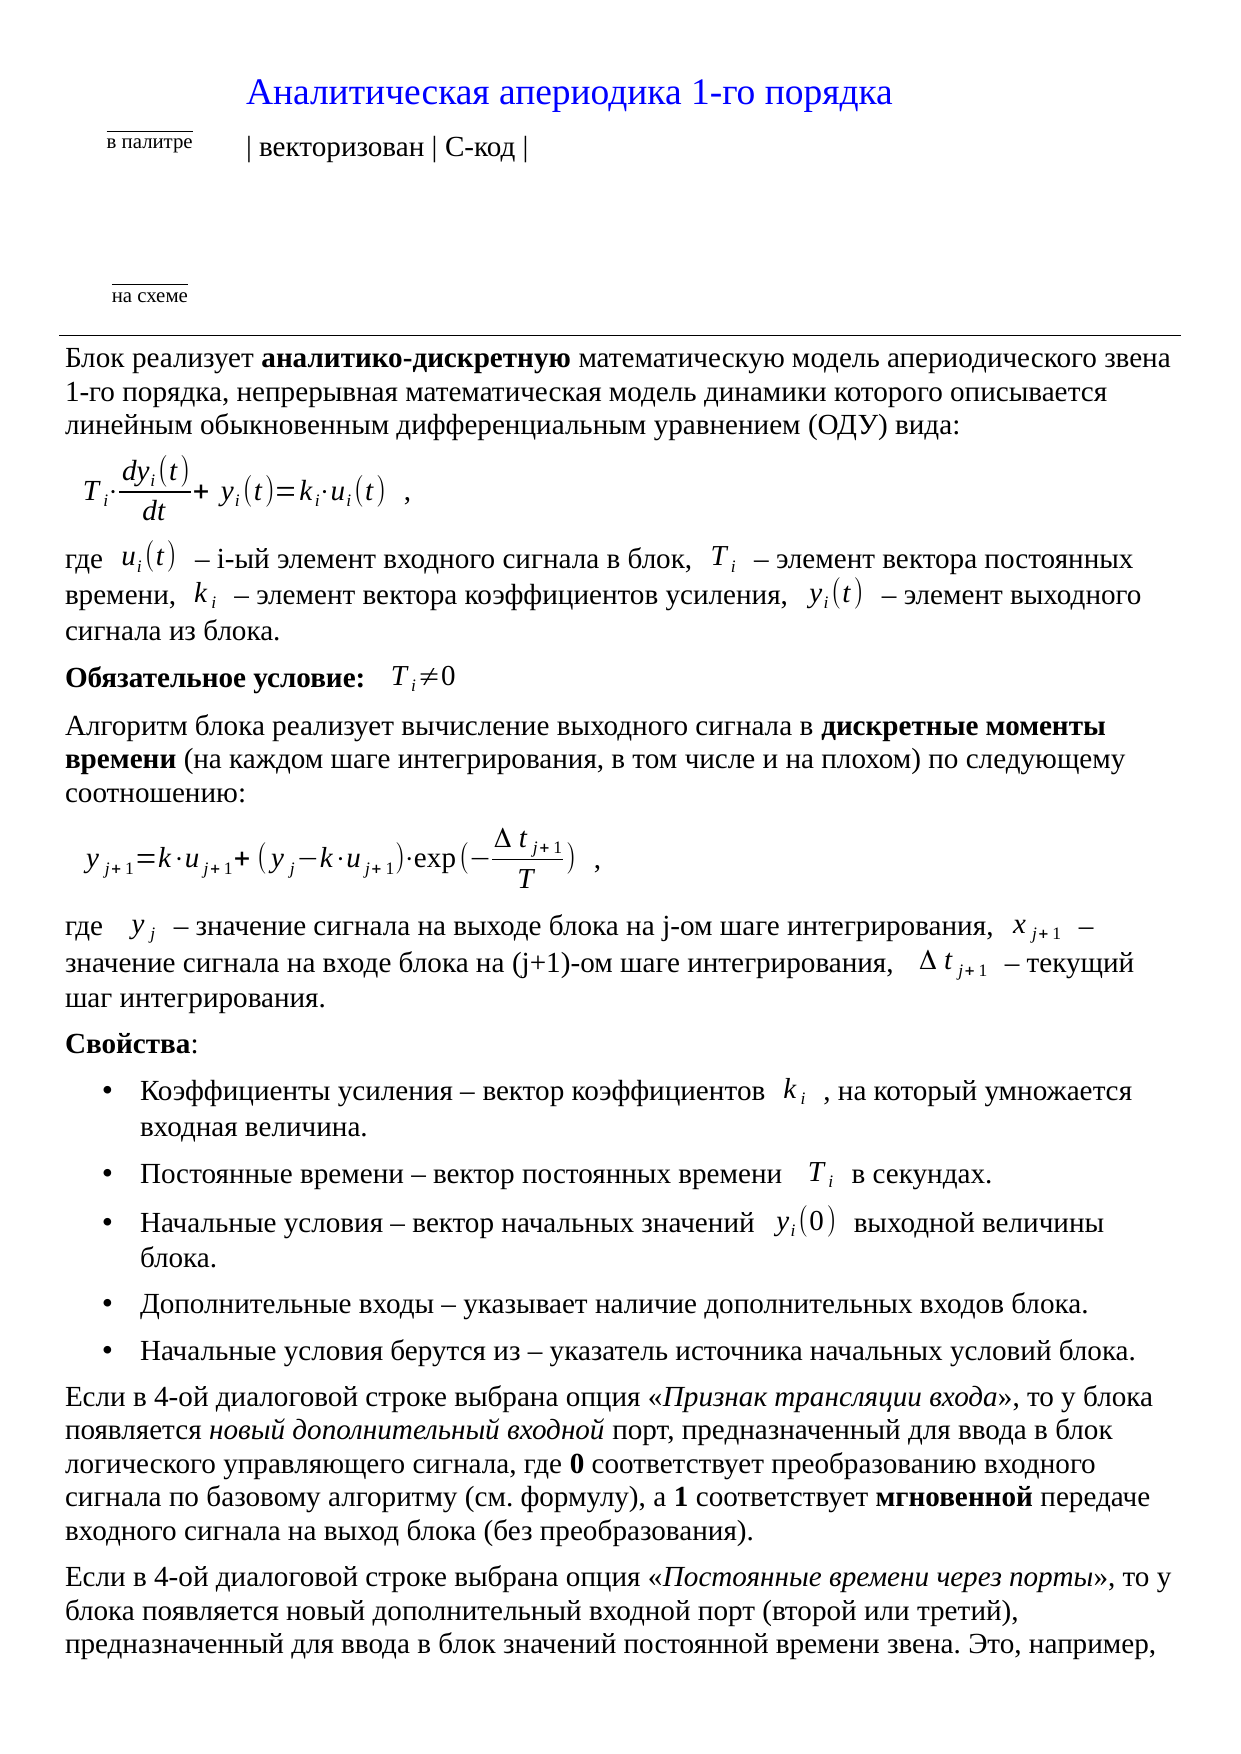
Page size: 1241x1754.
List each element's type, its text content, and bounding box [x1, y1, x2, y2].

table_header [59, 59, 240, 124]
table_header Аналитическая апериодика 1-го порядка [240, 59, 1181, 124]
table_cell [240, 181, 1181, 277]
table_cell Блок реализует аналитико-дискретную математическую модель апериодического звена 1-го порядка, непрерывная математическая модель динамики которого описывается линейным обыкновенным дифференциальным уравнением (ОДУ) вида: , где– i-ый элемент входного сигнала в блок,– элемент вектора постоянных времени,– элемент вектора коэффициентов усиления,– элемент выходного сигнала из блока. Обязательное условие: Алгоритм блока реализует вычисление выходного сигнала в дискретные моменты времени (на каждом шаге интегрирования, в том числе и на плохом) по следующему соотношению: , где – значение сигнала на выходе блока на j-ом шаге интегрирования,– значение сигнала на входе блока на (j+1)-ом шаге интегрирования, – текущий шаг интегрирования. Свойства: Коэффициенты усиления – вектор коэффициентов, на который умножается входная величина. Постоянные времени – вектор постоянных времени в секундах. Начальные условия – вектор начальных значенийвыходной величины блока. Дополнительные входы – указывает наличие дополнительных входов блока. Начальные условия берутся из – указатель источника начальных условий блока. Если в 4-ой диалоговой строке выбрана опция «Признак трансляции входа», то у блока появляется новый дополнительный входной порт, предназначенный для ввода в блок логического управляющего сигнала, где 0 соответствует преобразованию входного сигнала по базовому алгоритму (см. формулу), а 1 соответствует мгновенной передаче входного сигнала на выход блока (без преобразования). Если в 4-ой диалоговой строке выбрана опция «Постоянные времени через порты», то у блока появляется новый дополнительный входной порт (второй или третий), предназначенный для ввода в блок значений постоянной времени звена. Это, например, позволяет динамически изменять постоянные времени звена в процессе моделирования. Если в 5-ой диалоговой строке выбрана опция из «Параметров блока», то начальное условие берется из 3-ей диалоговой строки. Если в 5-ой диалоговой строке выбрана опция из «Входа» (значение по умолчанию), то начальное условие берется из 1-го входного порта на нулевом шаге расчета («на старте»). [59, 336, 1181, 1666]
table_cell [240, 277, 1181, 334]
table_cell [59, 181, 240, 277]
table_cell в палитре [59, 124, 240, 181]
table_cell на схеме [59, 277, 240, 334]
table_cell | векторизован | C-код | [240, 124, 1181, 181]
